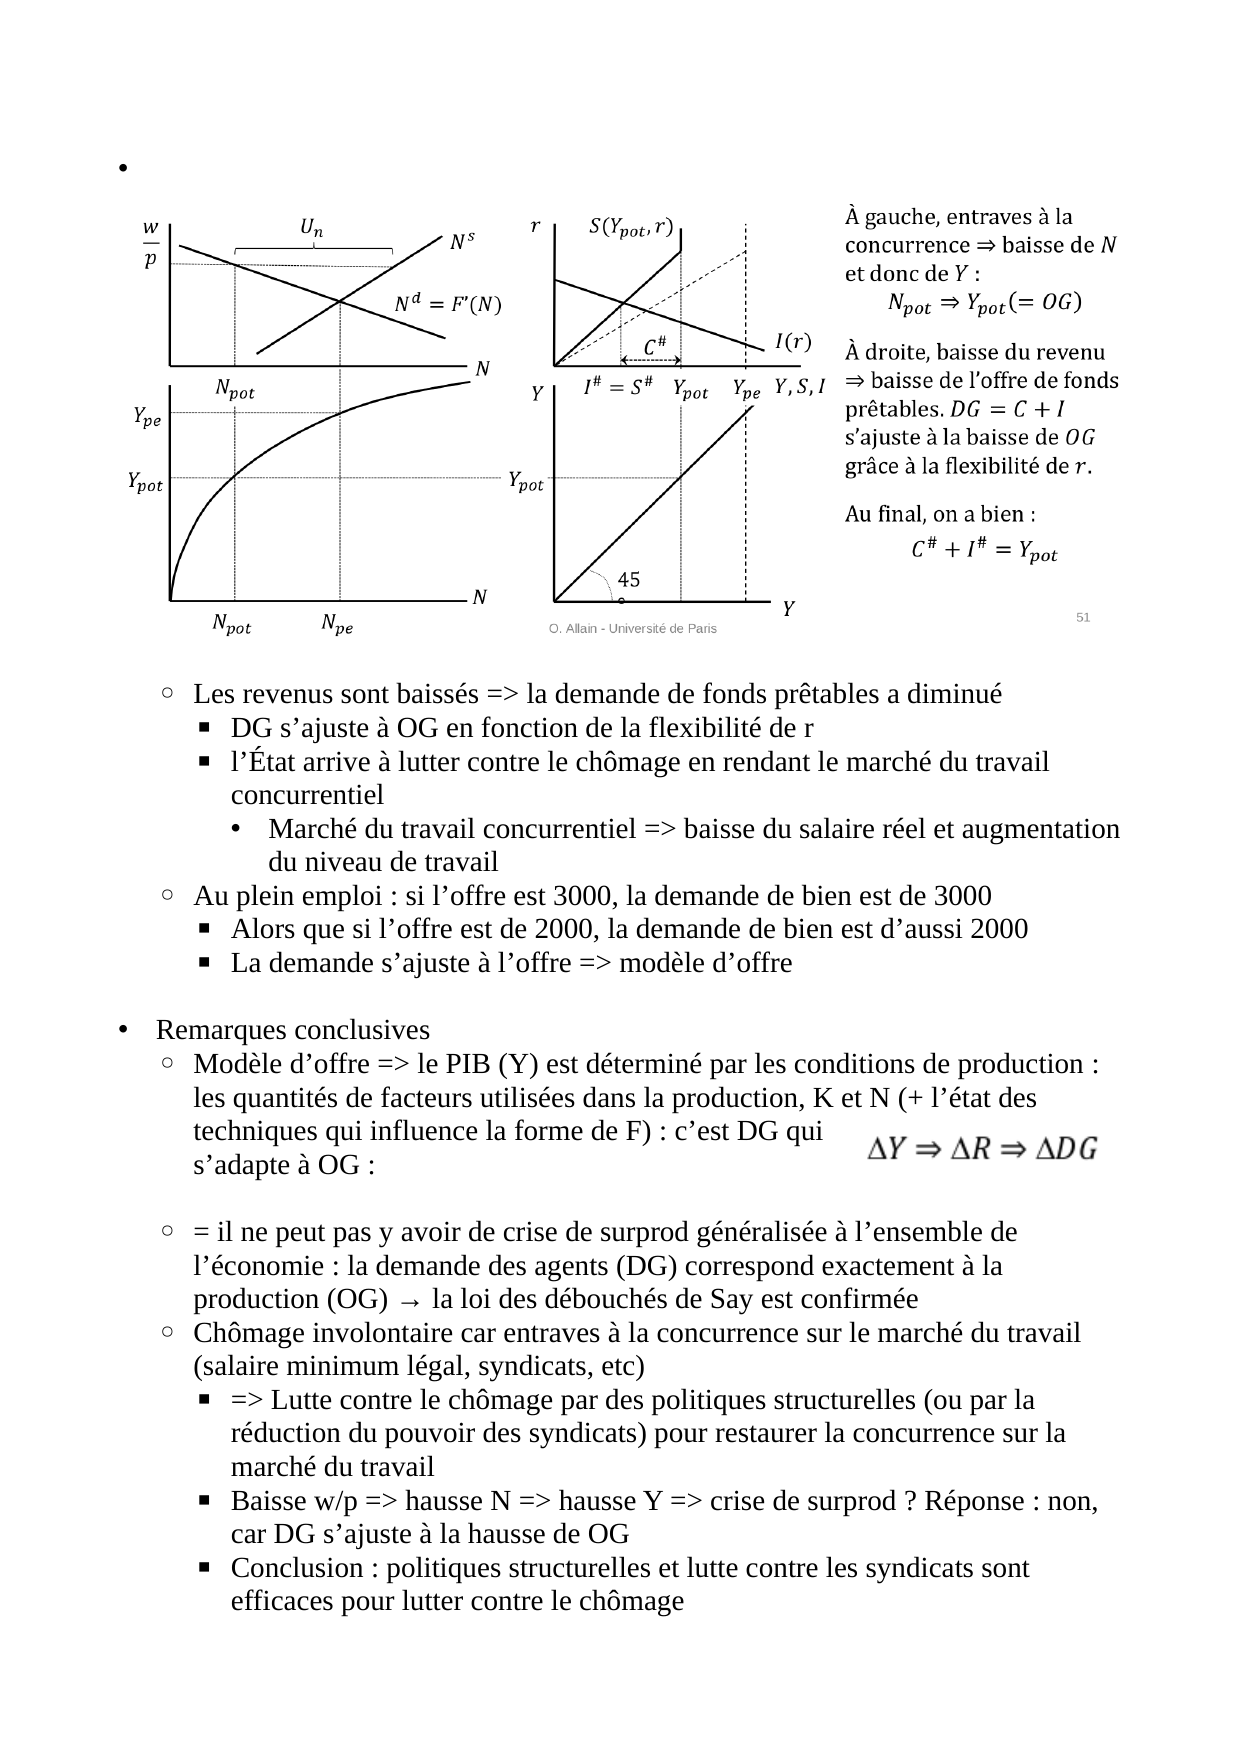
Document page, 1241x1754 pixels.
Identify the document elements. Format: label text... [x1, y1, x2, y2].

list Remarques conclusives [118, 1012, 1122, 1046]
list Modèle d’offre => le PIB (Y) est déterminé par les conditions de production : les quantités de facteurs utilisées dans la production, K et N (+ l’état des techniques qui influence la forme de F) : c’est DG qui s’adapte à OG : [156, 1046, 1122, 1180]
list Alors que si l’offre est de 2000, la demande de bien est d’aussi 2000 [193, 912, 1122, 945]
list => Lutte contre le chômage par des politiques structurelles (ou par la réduction du pouvoir des syndicats) pour restaurer la concurrence sur la marché du travail [193, 1382, 1122, 1483]
list Chômage involontaire car entraves à la concurrence sur le marché du travail (salaire minimum légal, syndicats, etc) [156, 1315, 1122, 1382]
list Au plein emploi : si l’offre est 3000, la demande de bien est de 3000 [156, 878, 1122, 912]
picture [129, 204, 1133, 643]
list = il ne peut pas y avoir de crise de surprod généralisée à l’ensemble de l’économie : la demande des agents (DG) correspond exactement à la production (OG) → la loi des débouchés de Say est confirmée [156, 1214, 1122, 1315]
list l’État arrive à lutter contre le chômage en rendant le marché du travail concurrentiel [193, 744, 1122, 811]
list DG s’ajuste à OG en fonction de la flexibilité de r [193, 710, 1122, 744]
list La demande s’ajuste à l’offre => modèle d’offre [193, 945, 1122, 979]
list Baisse w/p => hausse N => hausse Y => crise de surprod ? Réponse : non, car DG s’ajuste à la hausse de OG [193, 1483, 1122, 1550]
list Conclusion : politiques structurelles et lutte contre les syndicats sont efficaces pour lutter contre le chômage [193, 1550, 1122, 1617]
list Marché du travail concurrentiel => baisse du salaire réel et augmentation du niveau de travail [231, 811, 1122, 878]
list Les revenus sont baissés => la demande de fonds prêtables a diminué [156, 676, 1122, 710]
picture [867, 1121, 1102, 1172]
